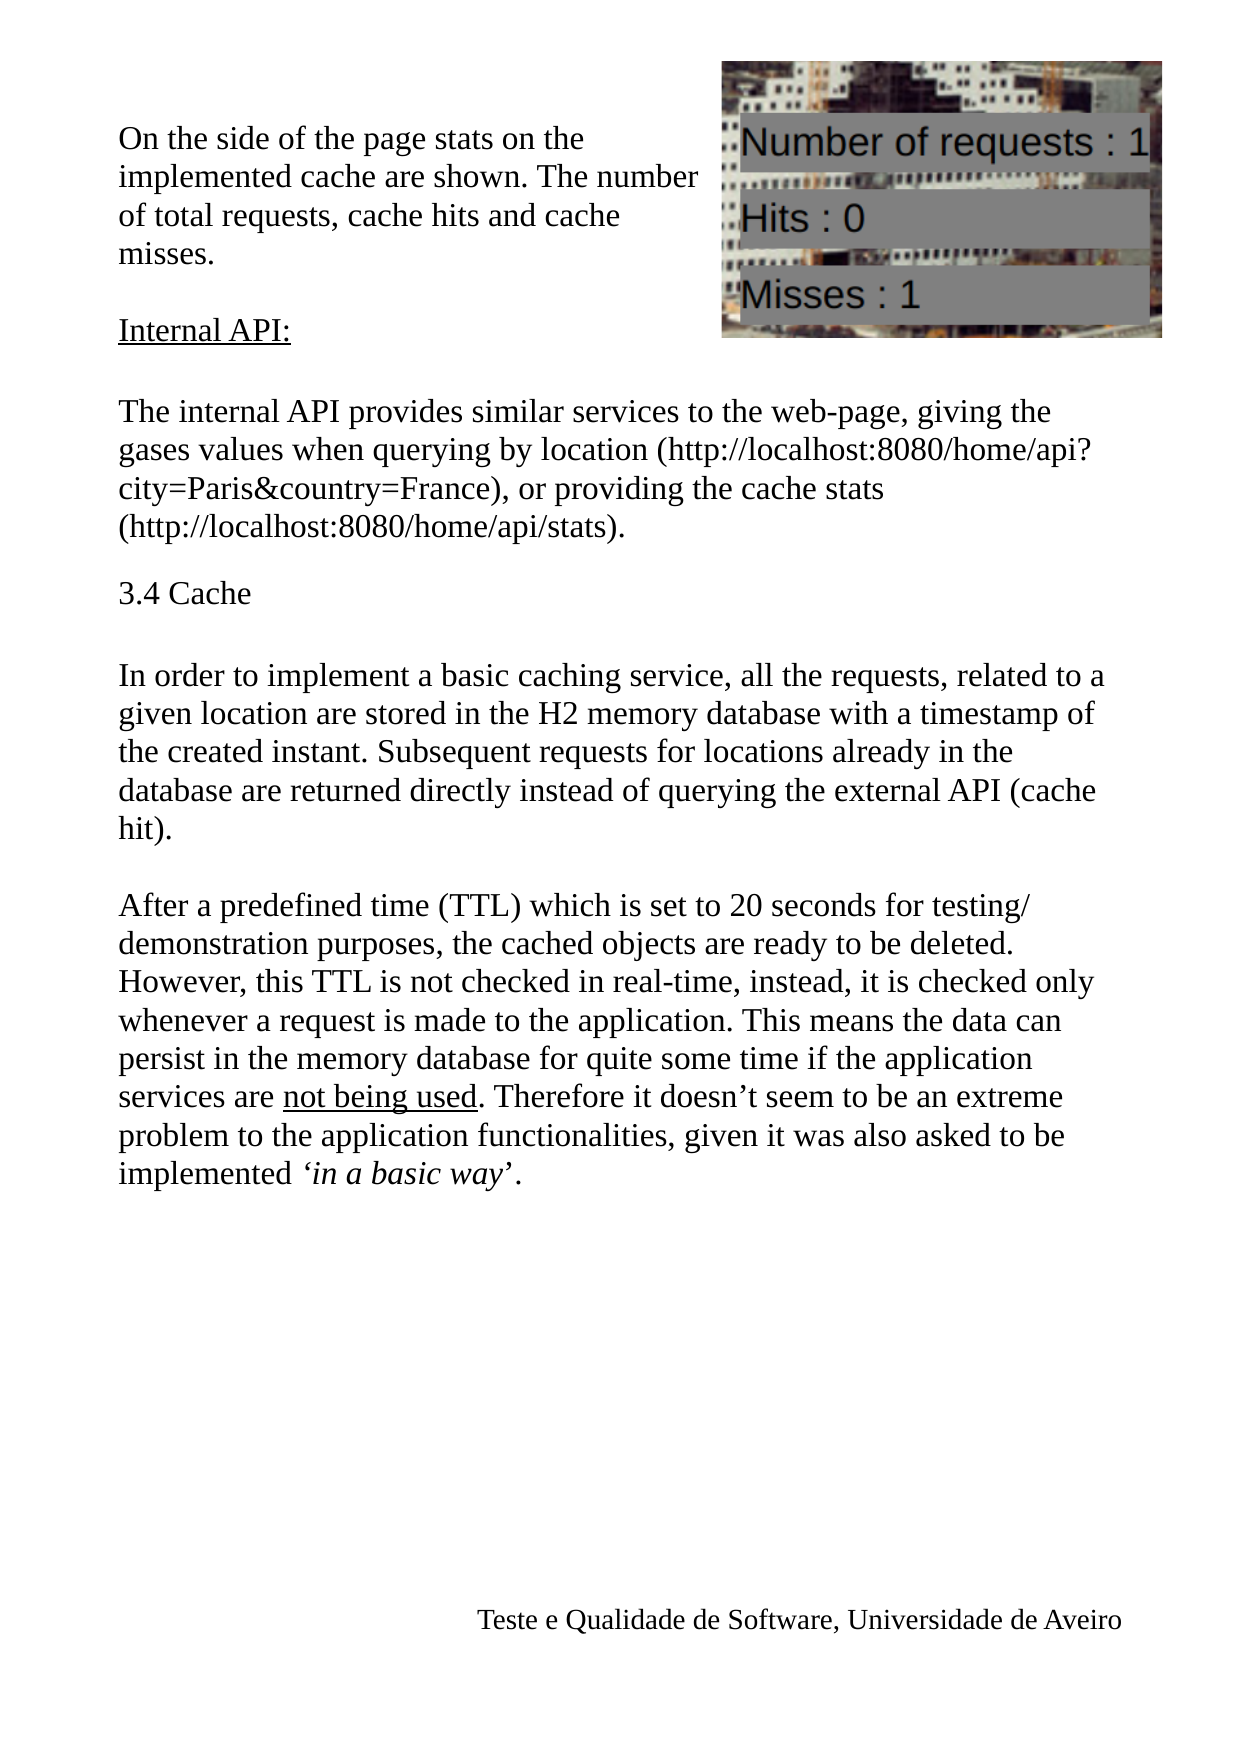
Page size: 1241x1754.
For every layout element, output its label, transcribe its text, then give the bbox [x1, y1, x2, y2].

text The internal API provides similar services to the web-page, giving the gases values when querying by location (http://localhost:8080/home/api?city=Paris&country=France), or providing the cache stats (http://localhost:8080/home/api/stats). [118, 391, 1122, 544]
text Internal API: [118, 310, 1122, 348]
picture [721, 61, 1163, 338]
text In order to implement a basic caching service, all the requests, related to a given location are stored in the H2 memory database with a timestamp of the created instant. Subsequent requests for locations already in the database are returned directly instead of querying the external API (cache hit). [118, 655, 1122, 846]
text On the side of the page stats on the implemented cache are shown. The number of total requests, cache hits and cache misses. [118, 118, 721, 271]
text After a predefined time (TTL) which is set to 20 seconds for testing/ demonstration purposes, the cached objects are ready to be deleted. However, this TTL is not checked in real-time, instead, it is checked only whenever a request is made to the application. This means the data can persist in the memory database for quite some time if the application services are not being used. Therefore it doesn’t seem to be an extreme problem to the application functionalities, given it was also asked to be implemented ‘in a basic way’. [118, 885, 1122, 1191]
text 3.4 Cache [118, 573, 1122, 612]
